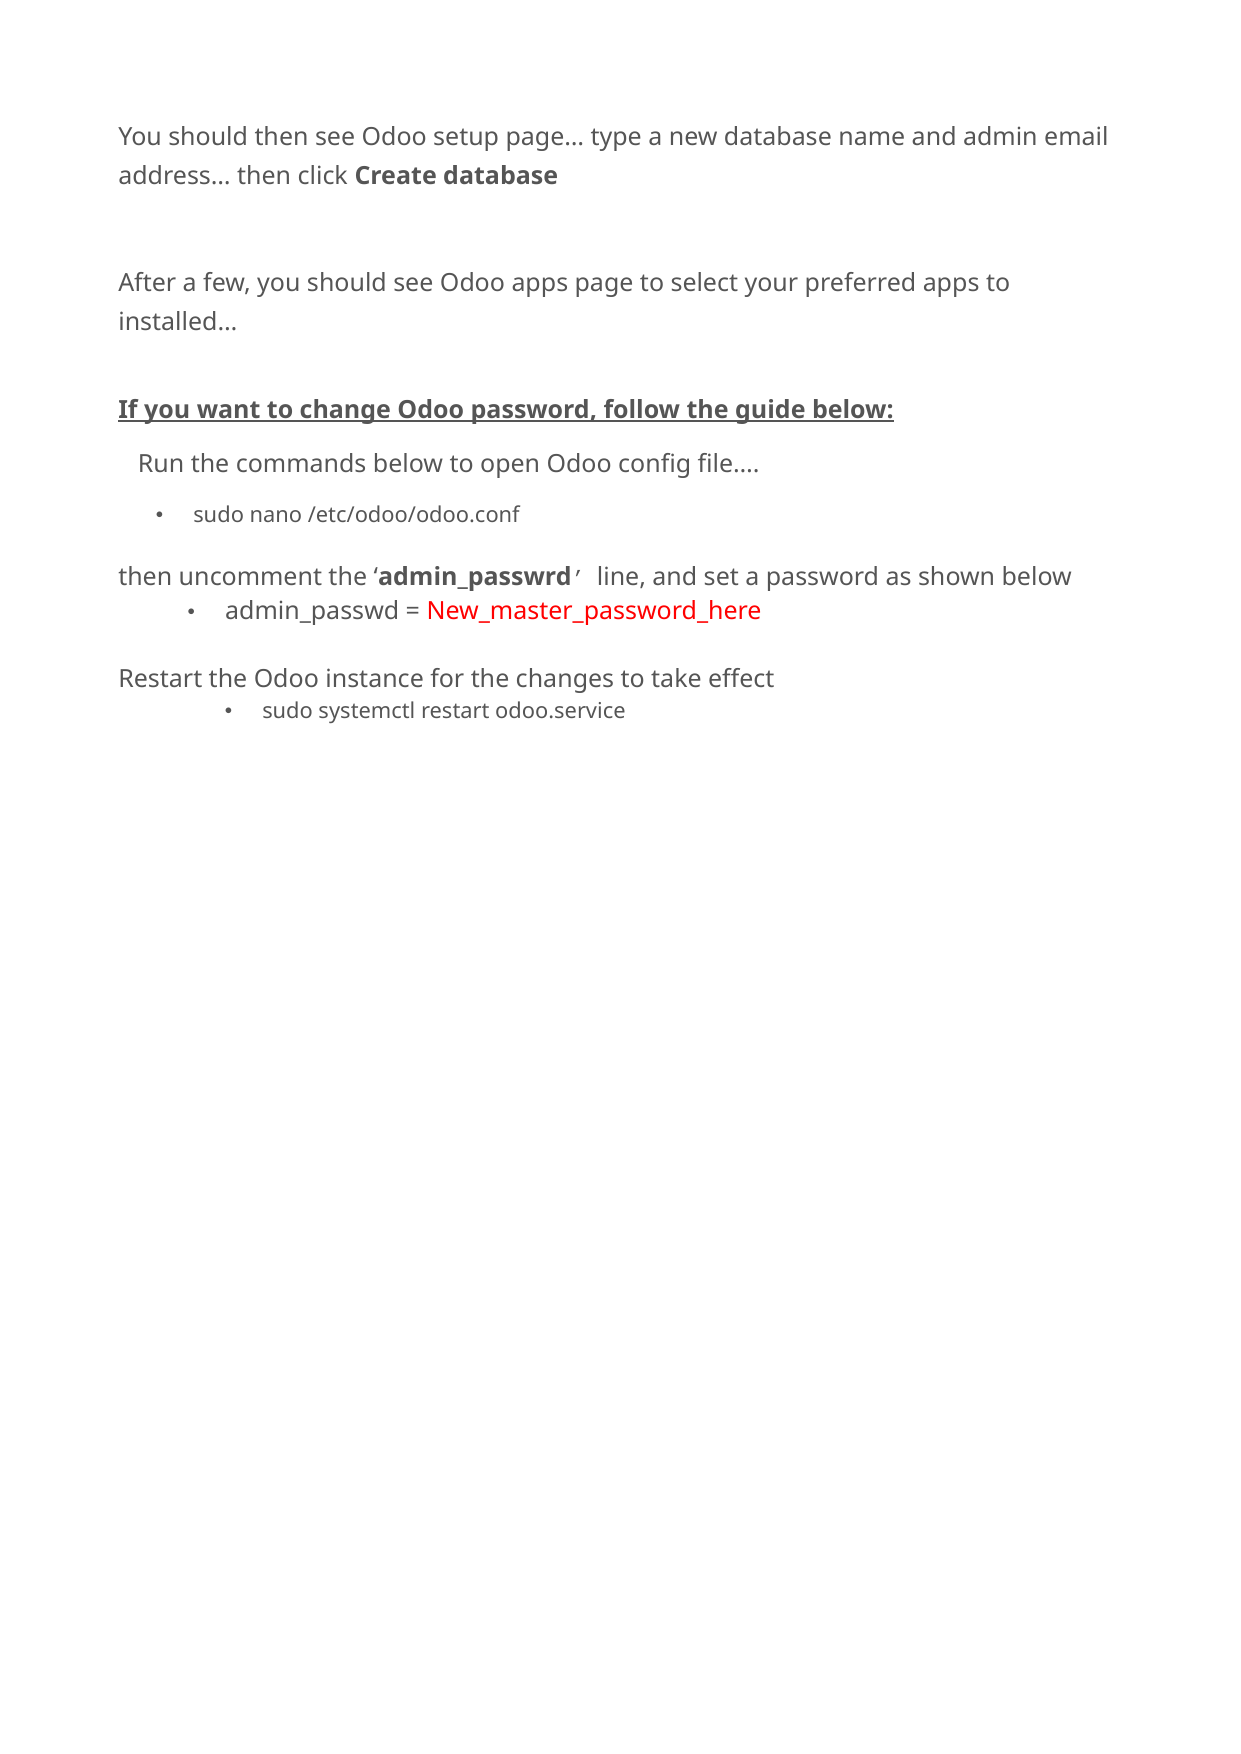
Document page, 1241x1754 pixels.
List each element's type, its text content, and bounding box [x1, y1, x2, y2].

text If you want to change Odoo password, follow the guide below: [118, 358, 1122, 426]
text After a few, you should see Odoo apps page to select your preferred apps to installed… [118, 265, 1122, 338]
list sudo systemctl restart odoo.service [224, 695, 1122, 725]
text Restart the Odoo instance for the changes to take effect [118, 661, 1122, 695]
list sudo nano /etc/odoo/odoo.conf [156, 499, 1122, 529]
text then uncomment the ‘admin_passwrd’ line, and set a password as shown below [118, 559, 1122, 593]
text You should then see Odoo setup page… type a new database name and admin email address… then click Create database [118, 118, 1122, 191]
text Run the commands below to open Odoo config file…. [118, 445, 1122, 479]
list admin_passwd = New_master_password_here [187, 593, 1122, 627]
